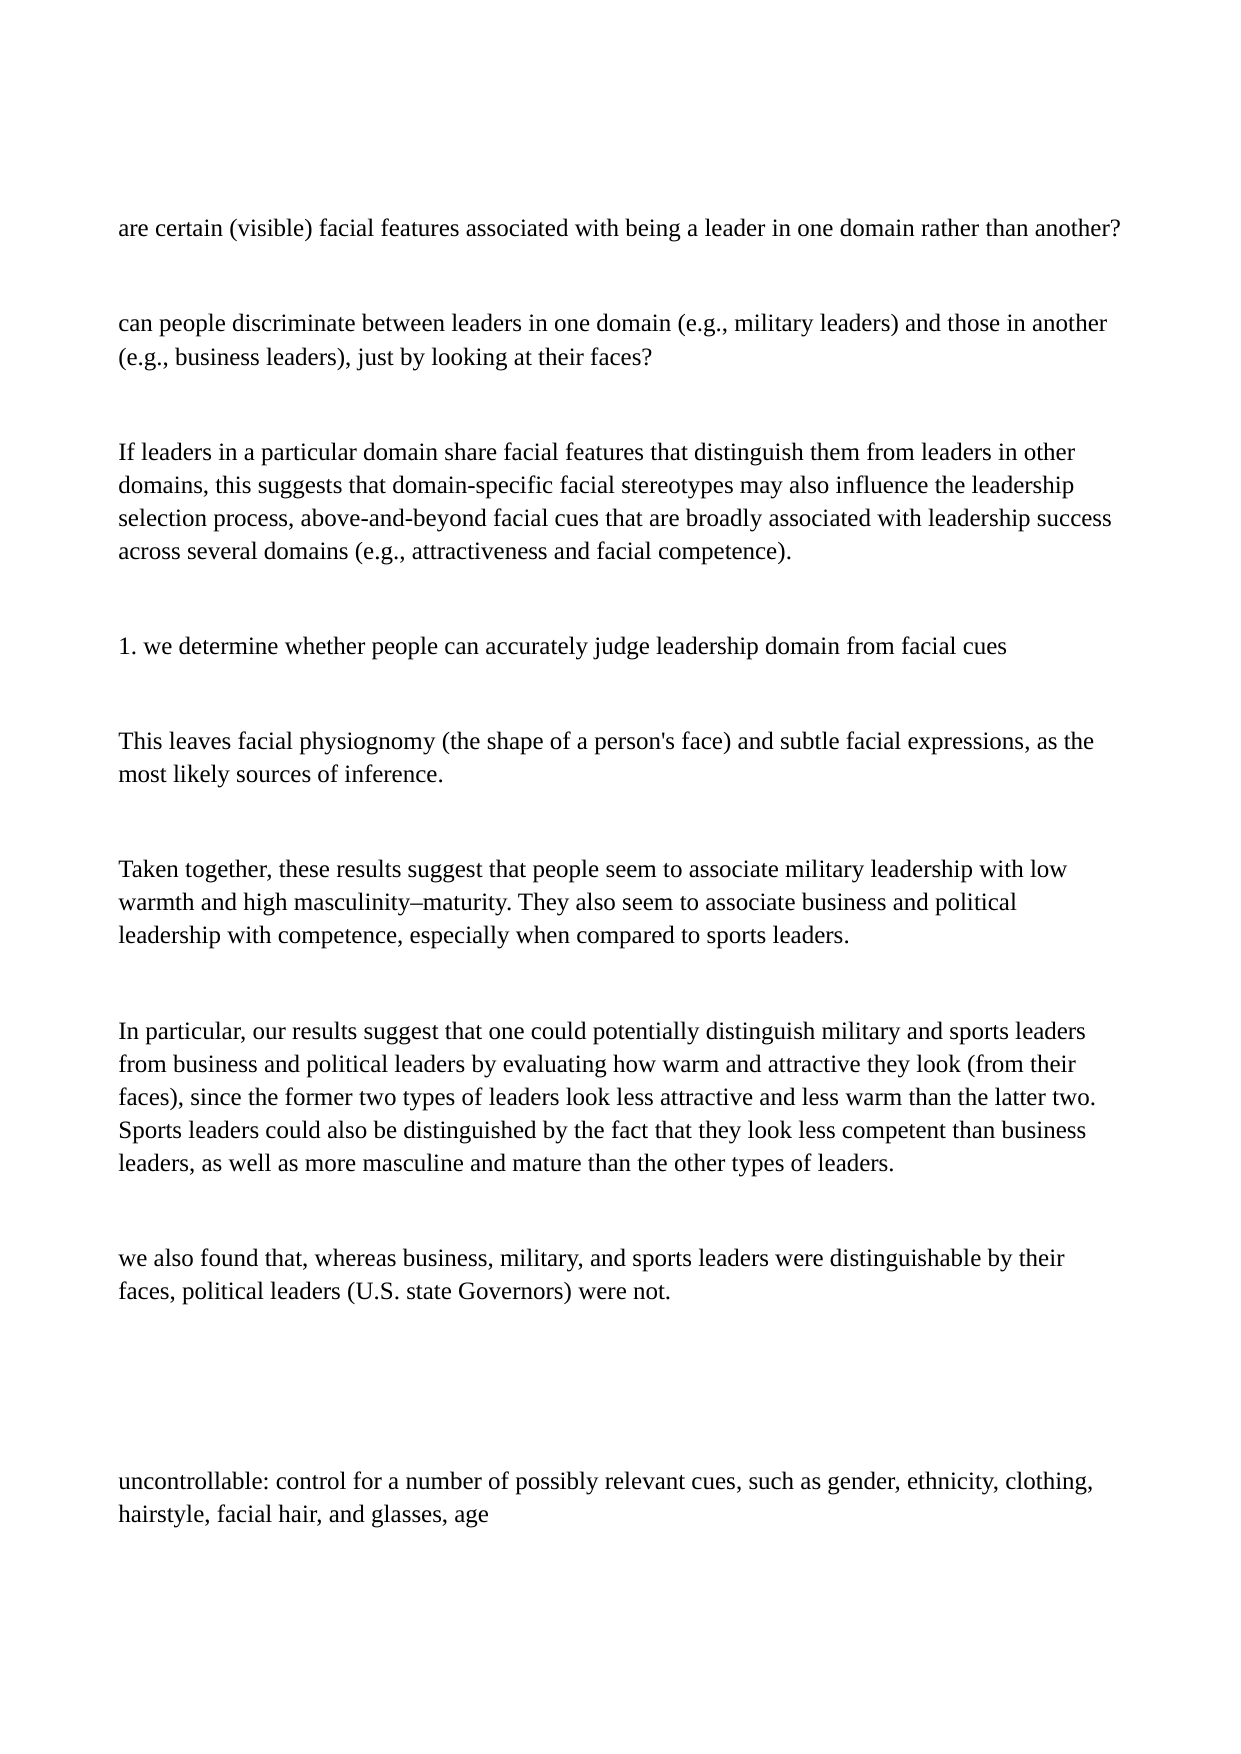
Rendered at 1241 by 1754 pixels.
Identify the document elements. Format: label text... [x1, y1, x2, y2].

text Taken together, these results suggest that people seem to associate military leadership with low warmth and high masculinity–maturity. They also seem to associate business and political leadership with competence, especially when compared to sports leaders. [118, 854, 1122, 949]
text In particular, our results suggest that one could potentially distinguish military and sports leaders from business and political leaders by evaluating how warm and attractive they look (from their faces), since the former two types of leaders look less attractive and less warm than the latter two. Sports leaders could also be distinguished by the fact that they look less competent than business leaders, as well as more masculine and mature than the other types of leaders. [118, 1016, 1122, 1177]
text uncontrollable: control for a number of possibly relevant cues, such as gender, ethnicity, clothing, hairstyle, facial hair, and glasses, age [118, 1466, 1122, 1528]
text If leaders in a particular domain share facial features that distinguish them from leaders in other domains, this suggests that domain-specific facial stereotypes may also influence the leadership selection process, above-and-beyond facial cues that are broadly associated with leadership success across several domains (e.g., attractiveness and facial competence). [118, 437, 1122, 564]
text are certain (visible) facial features associated with being a leader in one domain rather than another? [118, 213, 1122, 242]
text we also found that, whereas business, military, and sports leaders were distinguishable by their faces, political leaders (U.S. state Governors) were not. [118, 1243, 1122, 1305]
text can people discriminate between leaders in one domain (e.g., military leaders) and those in another (e.g., business leaders), just by looking at their faces? [118, 308, 1122, 370]
text 1. we determine whether people can accurately judge leadership domain from facial cues [118, 631, 1122, 660]
text This leaves facial physiognomy (the shape of a person's face) and subtle facial expressions, as the most likely sources of inference. [118, 726, 1122, 788]
